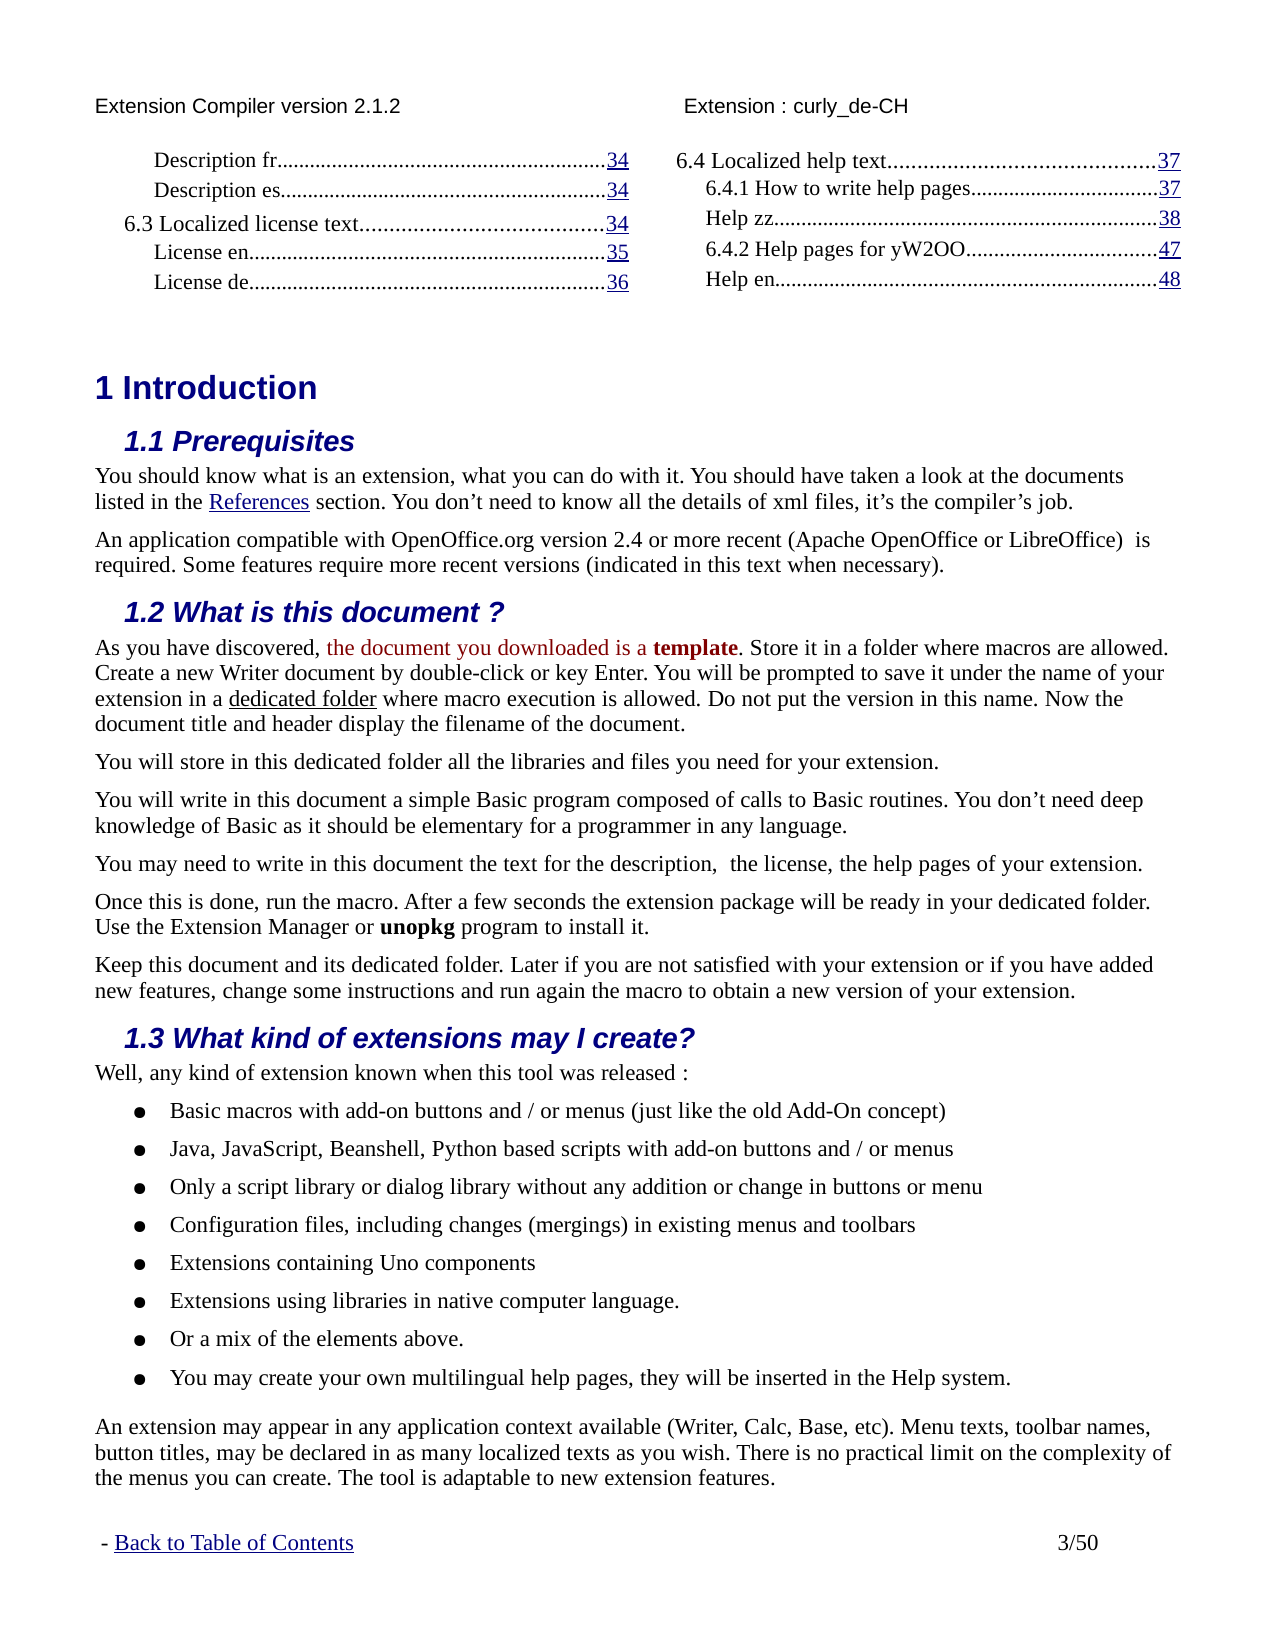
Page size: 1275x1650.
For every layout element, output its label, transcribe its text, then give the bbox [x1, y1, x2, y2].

text Keep this document and its dedicated folder. Later if you are not satisfied with your extension or if you have added new features, change some instructions and run again the macro to obtain a new version of your extension. [94, 952, 1181, 1003]
text Once this is done, run the macro. After a few seconds the extension package will be ready in your dedicated folder. Use the Extension Manager or unopkg program to install it. [94, 889, 1181, 940]
text Well, any kind of extension known when this tool was released : [94, 1060, 1181, 1086]
text An application compatible with OpenOffice.org version 2.4 or more recent (Apache OpenOffice or LibreOffice) is required. Some features require more recent versions (indicated in this text when necessary). [94, 527, 1181, 578]
text 6.4.2 Help pages for yW2OO 47 [705, 237, 1181, 261]
list Configuration files, including changes (mergings) in existing menus and toolbars [132, 1212, 1181, 1238]
list Extensions containing Uno components [132, 1250, 1181, 1276]
text You may need to write in this document the text for the description, the license, the help pages of your extension. [94, 851, 1181, 876]
list Basic macros with add-on buttons and / or menus (just like the old Add-On concept) [132, 1098, 1181, 1124]
list Java, JavaScript, Beanshell, Python based scripts with add-on buttons and / or menus [132, 1136, 1181, 1162]
text Help en 48 [705, 267, 1181, 291]
text An extension may appear in any application context available (Writer, Calc, Base, etc). Menu texts, toolbar names, button titles, may be declared in as many localized texts as you wish. There is no practical limit on the complexity of the menus you can create. The tool is adaptable to new extension features. [94, 1414, 1181, 1491]
text Description es 34 [153, 178, 629, 202]
text As you have discovered, the document you downloaded is a template. Store it in a folder where macros are allowed. Create a new Writer document by double-click or key Enter. You will be prompted to save it under the name of your extension in a dedicated folder where macro execution is allowed. Do not put the version in this name. Now the document title and header display the filename of the document. [94, 634, 1181, 737]
text 6.3 Localized license text 34 [124, 211, 629, 237]
text 6.4 Localized help text 37 [676, 147, 1181, 173]
subtitle What is this document ? [124, 596, 1181, 629]
list Only a script library or dialog library without any addition or change in buttons or menu [132, 1174, 1181, 1200]
subtitle What kind of extensions may I create? [124, 1022, 1181, 1054]
text 6.4.1 How to write help pages 37 [705, 176, 1181, 200]
text You will write in this document a simple Basic program composed of calls to Basic routines. You don’t need deep knowledge of Basic as it should be elementary for a programmer in any language. [94, 787, 1181, 838]
text You will store in this dedicated folder all the libraries and files you need for your extension. [94, 749, 1181, 775]
list Or a mix of the elements above. [132, 1326, 1181, 1352]
text You should know what is an extension, what you can do with it. You should have taken a look at the documents listed in the References section. You don’t need to know all the details of xml files, it’s the compiler’s job. [94, 463, 1181, 514]
list You may create your own multilingual help pages, they will be inserted in the Help system. [132, 1364, 1181, 1390]
text Help zz 38 [705, 206, 1181, 231]
list Extensions using libraries in native computer language. [132, 1288, 1181, 1314]
subtitle Introduction [94, 369, 1181, 406]
subtitle Prerequisites [124, 425, 1181, 457]
text License de 36 [153, 270, 629, 294]
text Description fr 34 [153, 147, 629, 172]
text License en 35 [153, 239, 629, 264]
